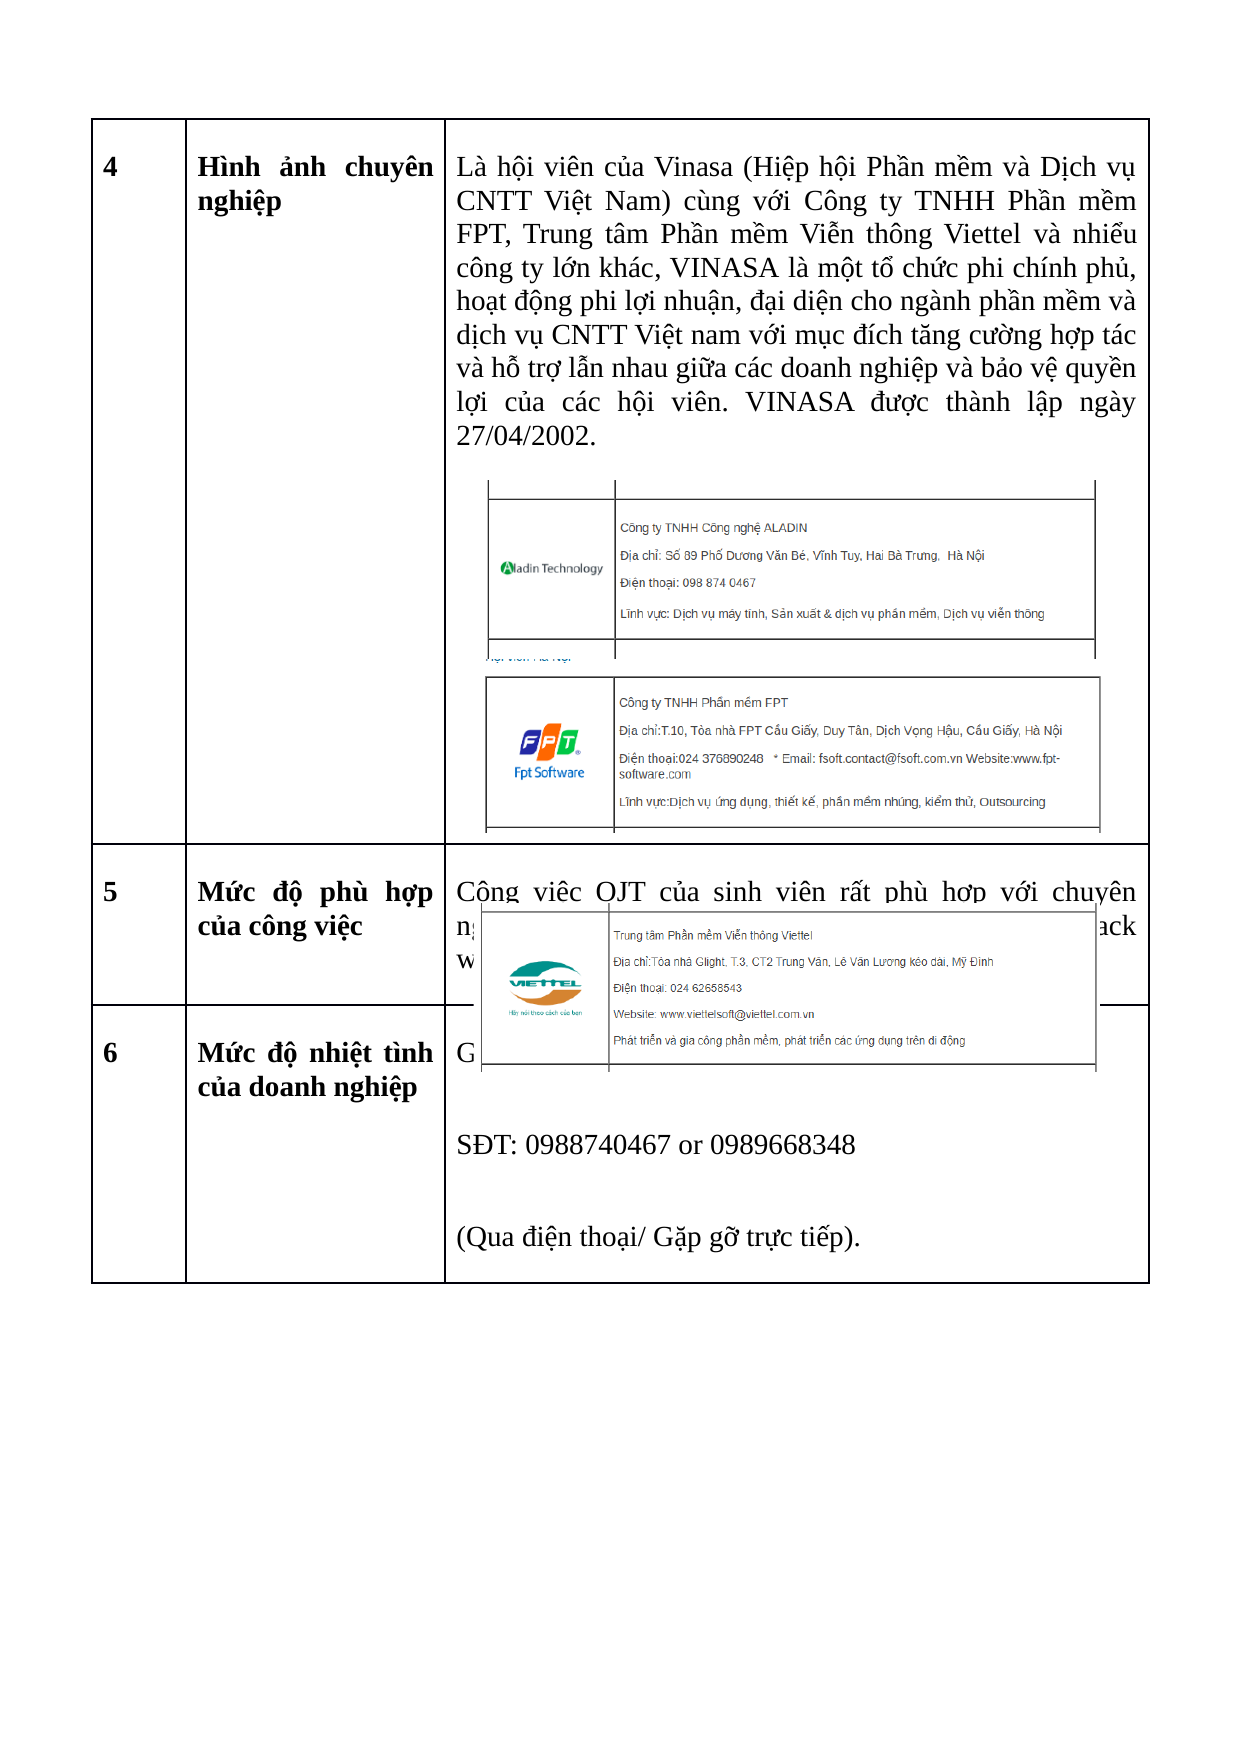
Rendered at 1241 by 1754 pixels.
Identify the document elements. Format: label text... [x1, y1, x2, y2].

table_cell 6 [93, 1006, 185, 1282]
table_cell Hình ảnh chuyên nghiệp [187, 120, 444, 843]
table_cell Là hội viên của Vinasa (Hiệp hội Phần mềm và Dịch vụ CNTT Việt Nam) cùng với Công ty TNHH Phần mềm FPT, Trung tâm Phần mềm Viễn thông Viettel và nhiểu công ty lớn khác, VINASA là một tổ chức phi chính phủ, hoạt động phi lợi nhuận, đại diện cho ngành phần mềm và dịch vụ CNTT Việt nam với mục đích tăng cường hợp tác và hỗ trợ lẫn nhau giữa các doanh nghiệp và bảo vệ quyền lợi của các hội viên. VINASA được thành lập ngày 27/04/2002. [446, 120, 1148, 843]
table_cell Mức độ nhiệt tình của doanh nghiệp [187, 1006, 444, 1282]
table_cell Giám đốc công ty: Trần Quyết Thắng SĐT: 0988740467 or 0989668348 (Qua điện thoại/ Gặp gỡ trực tiếp). [446, 1006, 1148, 1282]
table_cell 4 [93, 120, 185, 843]
table_cell 5 [93, 845, 185, 1004]
table_cell Công việc OJT của sinh viên rất phù hợp với chuyên ngành được đào tạo trong nhà trường. (Thiết kế full-stack web bằng ngôn ngữ Java) [446, 845, 1148, 1004]
table_cell Mức độ phù hợp của công việc [187, 845, 444, 1004]
